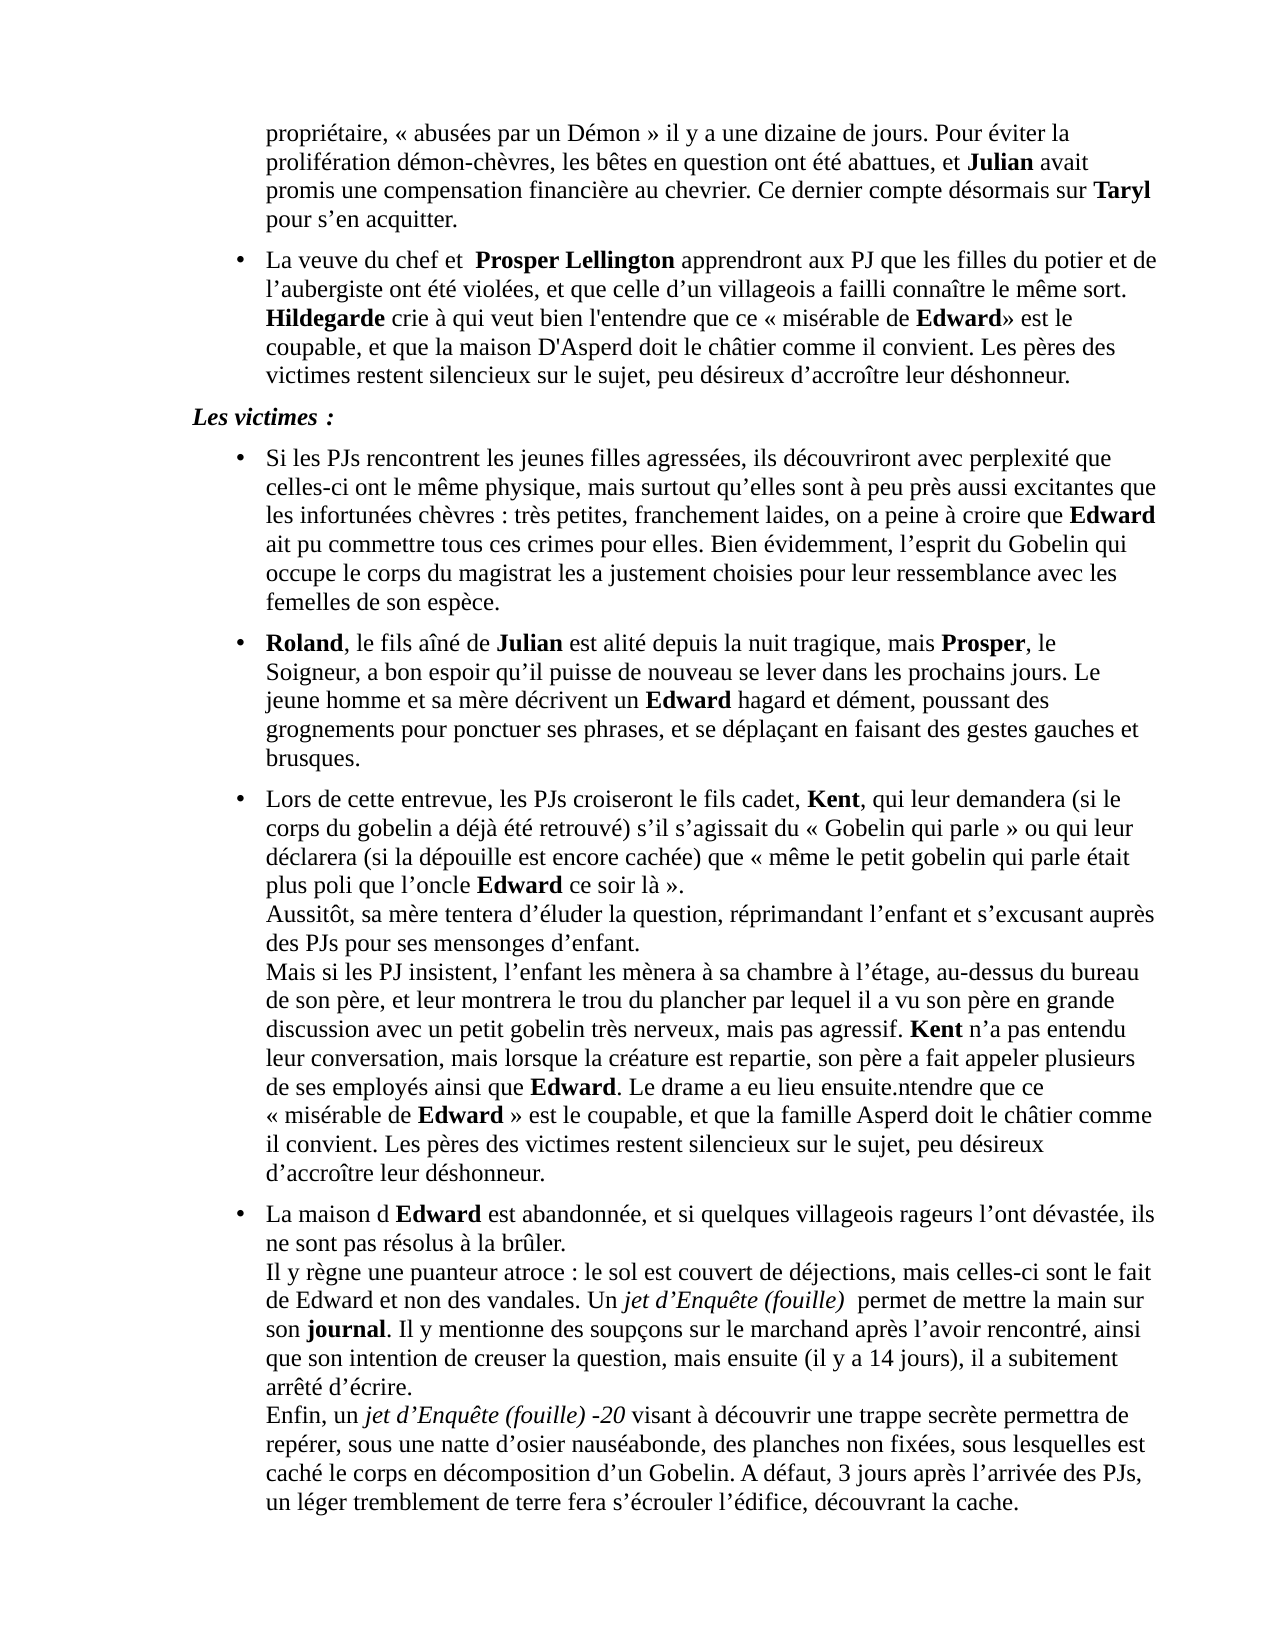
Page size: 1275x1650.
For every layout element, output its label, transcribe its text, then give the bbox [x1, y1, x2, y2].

list Lors de cette entrevue, les PJs croiseront le fils cadet, Kent, qui leur demandera (si le corps du gobelin a déjà été retrouvé) s’il s’agissait du « Gobelin qui parle » ou qui leur déclarera (si la dépouille est encore cachée) que « même le petit gobelin qui parle était plus poli que l’oncle Edward ce soir là ». Aussitôt, sa mère tentera d’éluder la question, réprimandant l’enfant et s’excusant auprès des PJs pour ses mensonges d’enfant. Mais si les PJ insistent, l’enfant les mènera à sa chambre à l’étage, au-dessus du bureau de son père, et leur montrera le trou du plancher par lequel il a vu son père en grande discussion avec un petit gobelin très nerveux, mais pas agressif. Kent n’a pas entendu leur conversation, mais lorsque la créature est repartie, son père a fait appeler plusieurs de ses employés ainsi que Edward. Le drame a eu lieu ensuite.ntendre que ce « misérable de Edward » est le coupable, et que la famille Asperd doit le châtier comme il convient. Les pères des victimes restent silencieux sur le sujet, peu désireux d’accroître leur déshonneur. [236, 784, 1157, 1187]
list Si les PJs rencontrent les jeunes filles agressées, ils découvriront avec perplexité que celles-ci ont le même physique, mais surtout qu’elles sont à peu près aussi excitantes que les infortunées chèvres : très petites, franchement laides, on a peine à croire que Edward ait pu commettre tous ces crimes pour elles. Bien évidemment, l’esprit du Gobelin qui occupe le corps du magistrat les a justement choisies pour leur ressemblance avec les femelles de son espèce. [236, 443, 1157, 616]
text Les victimes : [192, 402, 1157, 431]
list propriétaire, « abusées par un Démon » il y a une dizaine de jours. Pour éviter la prolifération démon-chèvres, les bêtes en question ont été abattues, et Julian avait promis une compensation financière au chevrier. Ce dernier compte désormais sur Taryl pour s’en acquitter. [236, 118, 1157, 233]
list La maison d Edward est abandonnée, et si quelques villageois rageurs l’ont dévastée, ils ne sont pas résolus à la brûler. Il y règne une puanteur atroce : le sol est couvert de déjections, mais celles-ci sont le fait de Edward et non des vandales. Un jet d’Enquête (fouille) permet de mettre la main sur son journal. Il y mentionne des soupçons sur le marchand après l’avoir rencontré, ainsi que son intention de creuser la question, mais ensuite (il y a 14 jours), il a subitement arrêté d’écrire. Enfin, un jet d’Enquête (fouille) -20 visant à découvrir une trappe secrète permettra de repérer, sous une natte d’osier nauséabonde, des planches non fixées, sous lesquelles est caché le corps en décomposition d’un Gobelin. A défaut, 3 jours après l’arrivée des PJs, un léger tremblement de terre fera s’écrouler l’édifice, découvrant la cache. [236, 1199, 1157, 1516]
list La veuve du chef et Prosper Lellington apprendront aux PJ que les filles du potier et de l’aubergiste ont été violées, et que celle d’un villageois a failli connaître le même sort. Hildegarde crie à qui veut bien l'entendre que ce « misérable de Edward» est le coupable, et que la maison D'Asperd doit le châtier comme il convient. Les pères des victimes restent silencieux sur le sujet, peu désireux d’accroître leur déshonneur. [236, 246, 1157, 389]
list Roland, le fils aîné de Julian est alité depuis la nuit tragique, mais Prosper, le Soigneur, a bon espoir qu’il puisse de nouveau se lever dans les prochains jours. Le jeune homme et sa mère décrivent un Edward hagard et dément, poussant des grognements pour ponctuer ses phrases, et se déplaçant en faisant des gestes gauches et brusques. [236, 628, 1157, 772]
